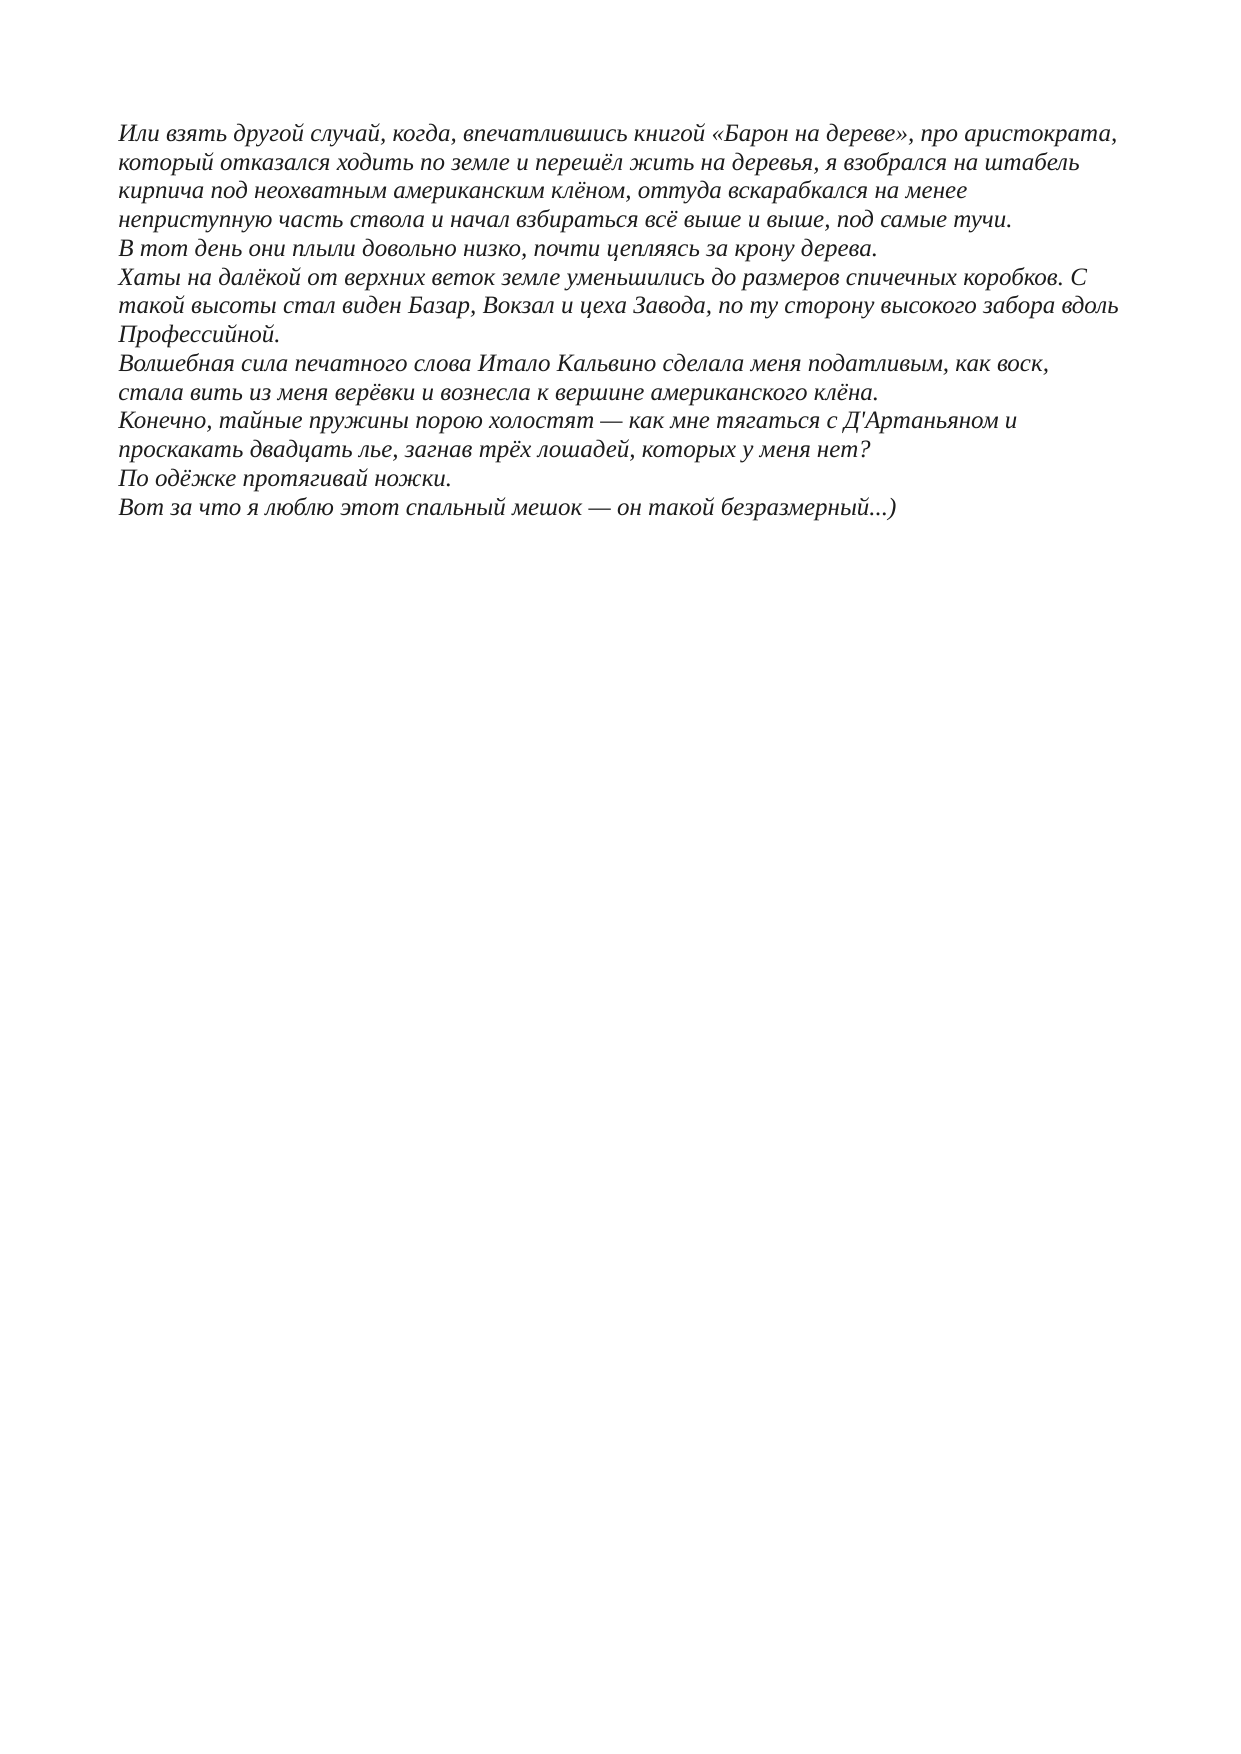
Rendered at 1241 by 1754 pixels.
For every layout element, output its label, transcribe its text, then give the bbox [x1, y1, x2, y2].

text Конечно, тайные пружины порою холостят — как мне тягаться с Д'Артаньяном и проскакать двадцать лье, загнав трёх лошадей, которых у меня нет? [118, 406, 1122, 463]
text Вот за что я люблю этот спальный мешок — он такой безразмерный...) [118, 492, 1122, 521]
text Или взять другой случай, когда, впечатлившись книгой «Барон на дереве», про аристократа, который отказался ходить по земле и перешёл жить на деревья, я взобрался на штабель кирпича под неохватным американским клёном, оттуда вскарабкался на менее неприступную часть ствола и начал взбираться всё выше и выше, под самые тучи. [118, 118, 1122, 233]
text Волшебная сила печатного слова Итало Кальвино сделала меня податливым, как воск, стала вить из меня верёвки и вознесла к вершине американского клёна. [118, 348, 1122, 406]
text В тот день они плыли довольно низко, почти цепляясь за крону дерева. [118, 233, 1122, 262]
text Хаты на далёкой от верхних веток земле уменьшились до размеров спичечных коробков. С такой высоты стал виден Базар, Вокзал и цеха Завода, по ту сторону высокого забора вдоль Профессийной. [118, 262, 1122, 348]
text По одёжке протягивай ножки. [118, 463, 1122, 492]
